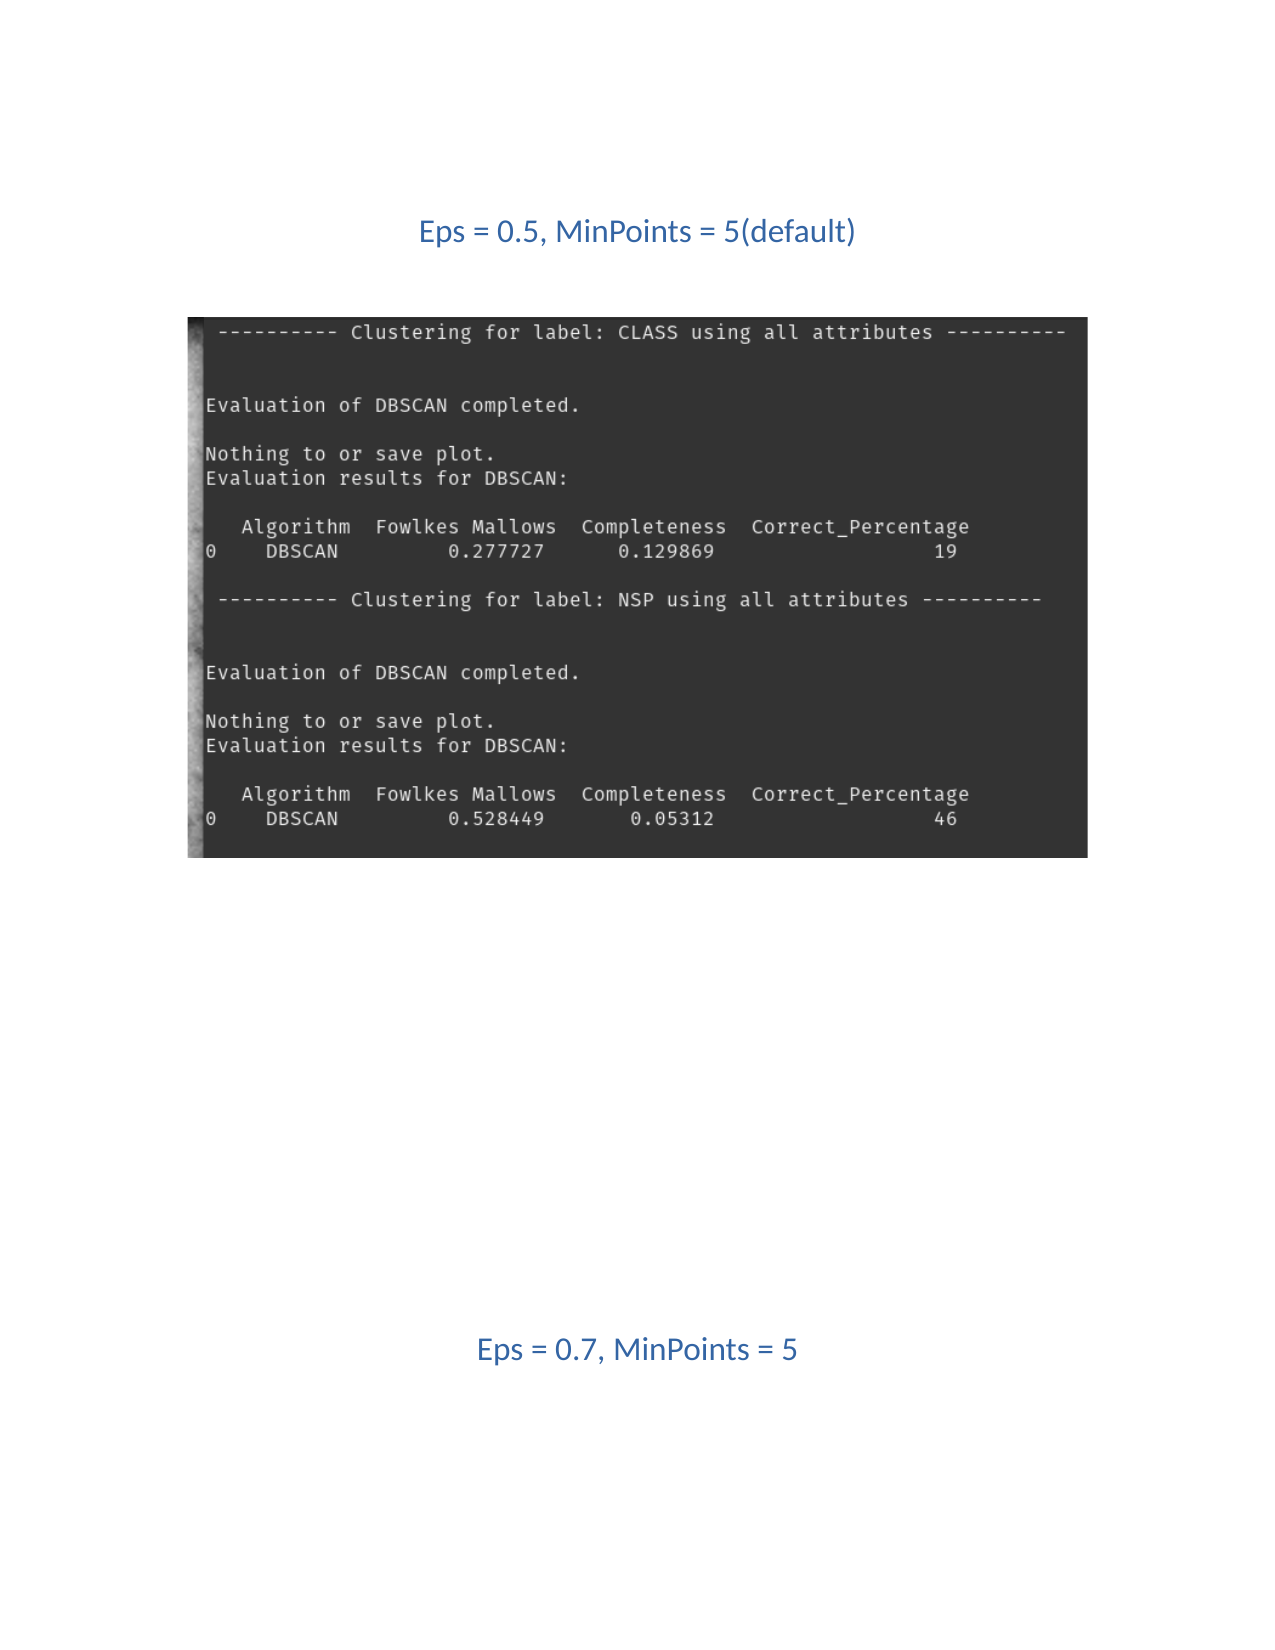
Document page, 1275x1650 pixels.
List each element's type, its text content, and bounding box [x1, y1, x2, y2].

text Eps = 0.5, MinPoints = 5(default) [187, 210, 1087, 251]
text Eps = 0.7, MinPoints = 5 [187, 1328, 1087, 1368]
picture [187, 317, 1088, 858]
